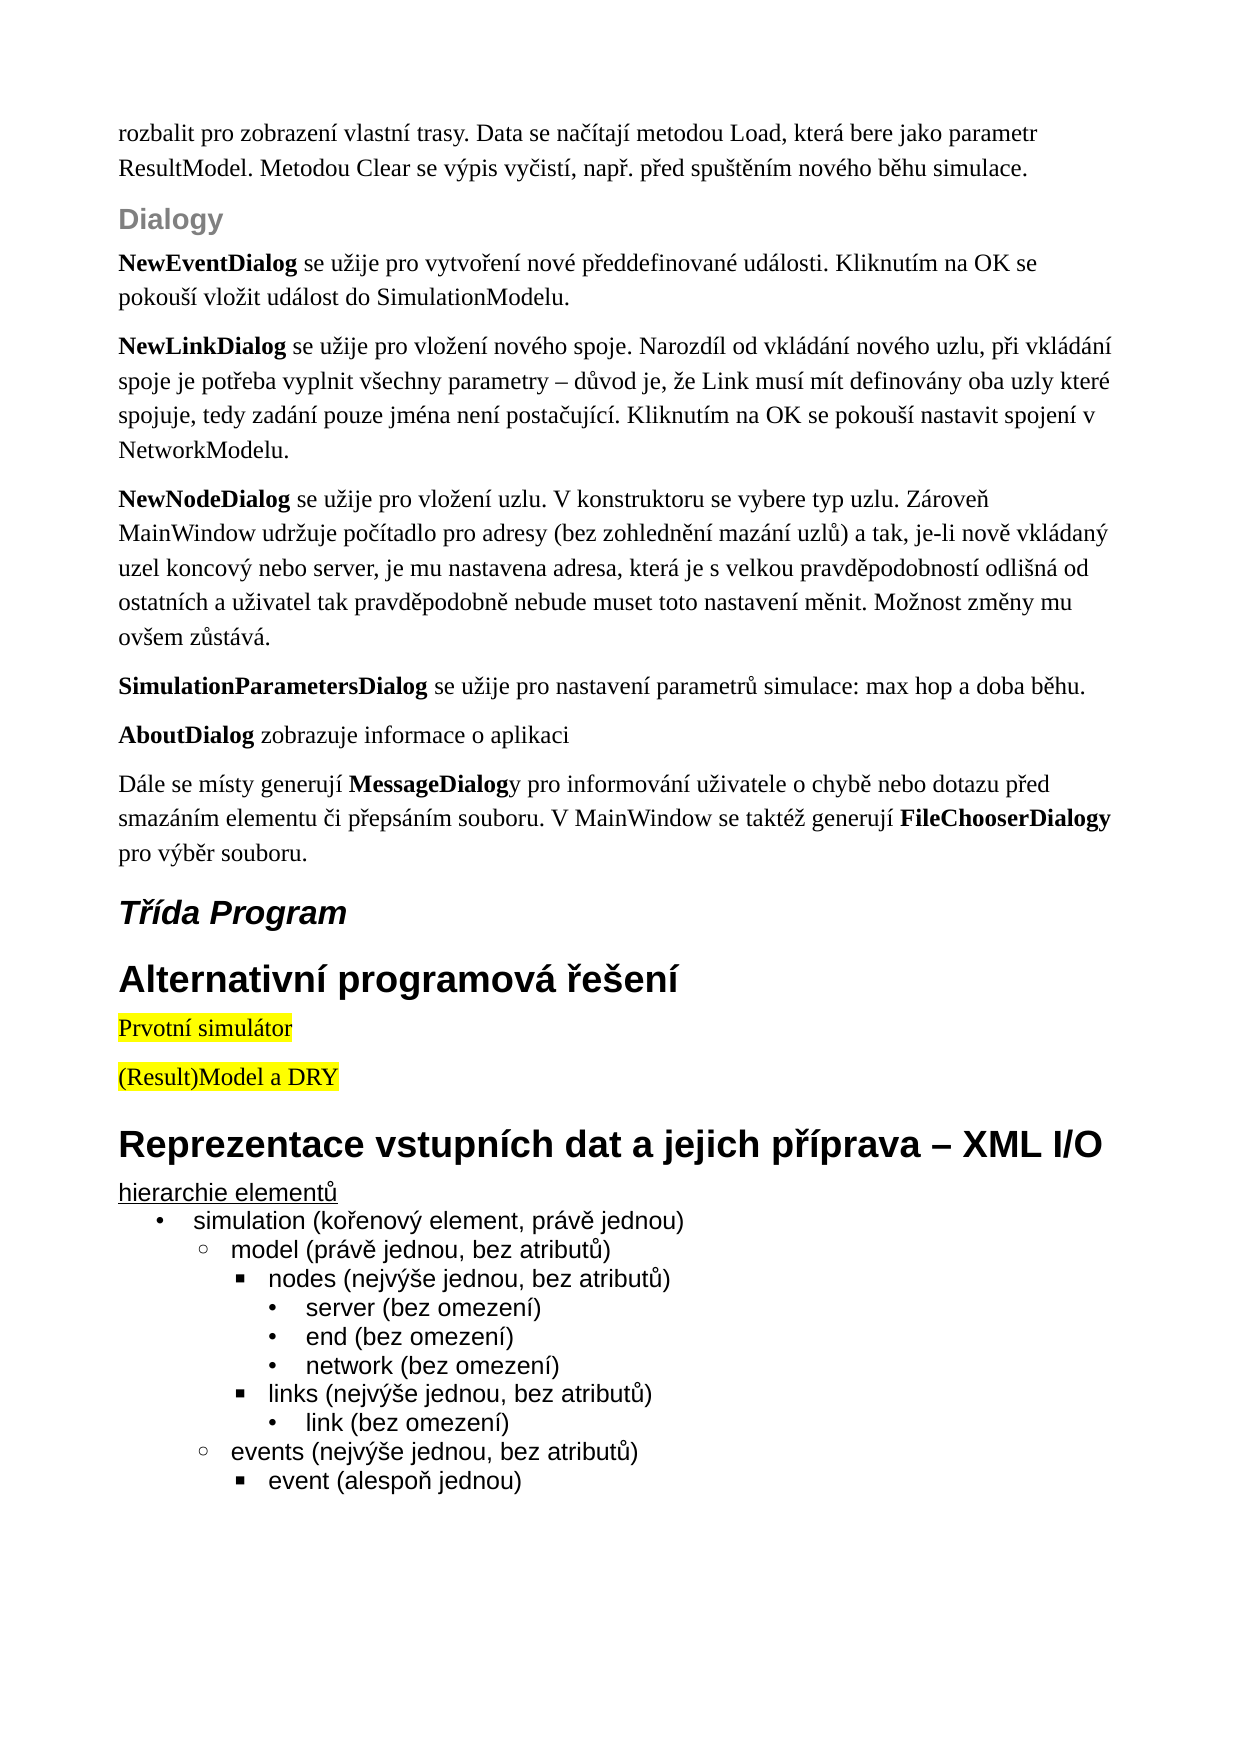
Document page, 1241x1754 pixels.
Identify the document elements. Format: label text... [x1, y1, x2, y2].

text NewLinkDialog se užije pro vložení nového spoje. Narozdíl od vkládání nového uzlu, při vkládání spoje je potřeba vyplnit všechny parametry – důvod je, že Link musí mít definovány oba uzly které spojuje, tedy zadání pouze jména není postačující. Kliknutím na OK se pokouší nastavit spojení v NetworkModelu. [118, 331, 1122, 463]
text hierarchie elementů [118, 1178, 1122, 1206]
list simulation (kořenový element, právě jednou) [156, 1206, 1122, 1235]
list link (bez omezení) [268, 1408, 1122, 1437]
list nodes (nejvýše jednou, bez atributů) [231, 1264, 1122, 1293]
subtitle Reprezentace vstupních dat a jejich příprava – XML I/O [118, 1121, 1122, 1165]
list links (nejvýše jednou, bez atributů) [231, 1379, 1122, 1408]
list network (bez omezení) [268, 1351, 1122, 1379]
list event (alespoň jednou) [231, 1466, 1122, 1495]
text SimulationParametersDialog se užije pro nastavení parametrů simulace: max hop a doba běhu. [118, 671, 1122, 699]
list events (nejvýše jednou, bez atributů) [193, 1437, 1122, 1466]
text NewEventDialog se užije pro vytvoření nové předdefinované události. Kliknutím na OK se pokouší vložit událost do SimulationModelu. [118, 248, 1122, 311]
subtitle Alternativní programová řešení [118, 957, 1122, 1000]
list end (bez omezení) [268, 1322, 1122, 1351]
text Prvotní simulátor [118, 1013, 1122, 1042]
subtitle Dialogy [118, 202, 1122, 235]
text rozbalit pro zobrazení vlastní trasy. Data se načítají metodou Load, která bere jako parametr ResultModel. Metodou Clear se výpis vyčistí, např. před spuštěním nového běhu simulace. [118, 118, 1122, 181]
subtitle Třída Program [118, 893, 1122, 932]
text (Result)Model a DRY [118, 1062, 1122, 1091]
text NewNodeDialog se užije pro vložení uzlu. V konstruktoru se vybere typ uzlu. Zároveň MainWindow udržuje počítadlo pro adresy (bez zohlednění mazání uzlů) a tak, je-li nově vkládaný uzel koncový nebo server, je mu nastavena adresa, která je s velkou pravděpodobností odlišná od ostatních a uživatel tak pravděpodobně nebude muset toto nastavení měnit. Možnost změny mu ovšem zůstává. [118, 484, 1122, 650]
text Dále se místy generují MessageDialogy pro informování uživatele o chybě nebo dotazu před smazáním elementu či přepsáním souboru. V MainWindow se taktéž generují FileChooserDialogy pro výběr souboru. [118, 769, 1122, 867]
list server (bez omezení) [268, 1293, 1122, 1322]
text AboutDialog zobrazuje informace o aplikaci [118, 720, 1122, 748]
list model (právě jednou, bez atributů) [193, 1235, 1122, 1264]
